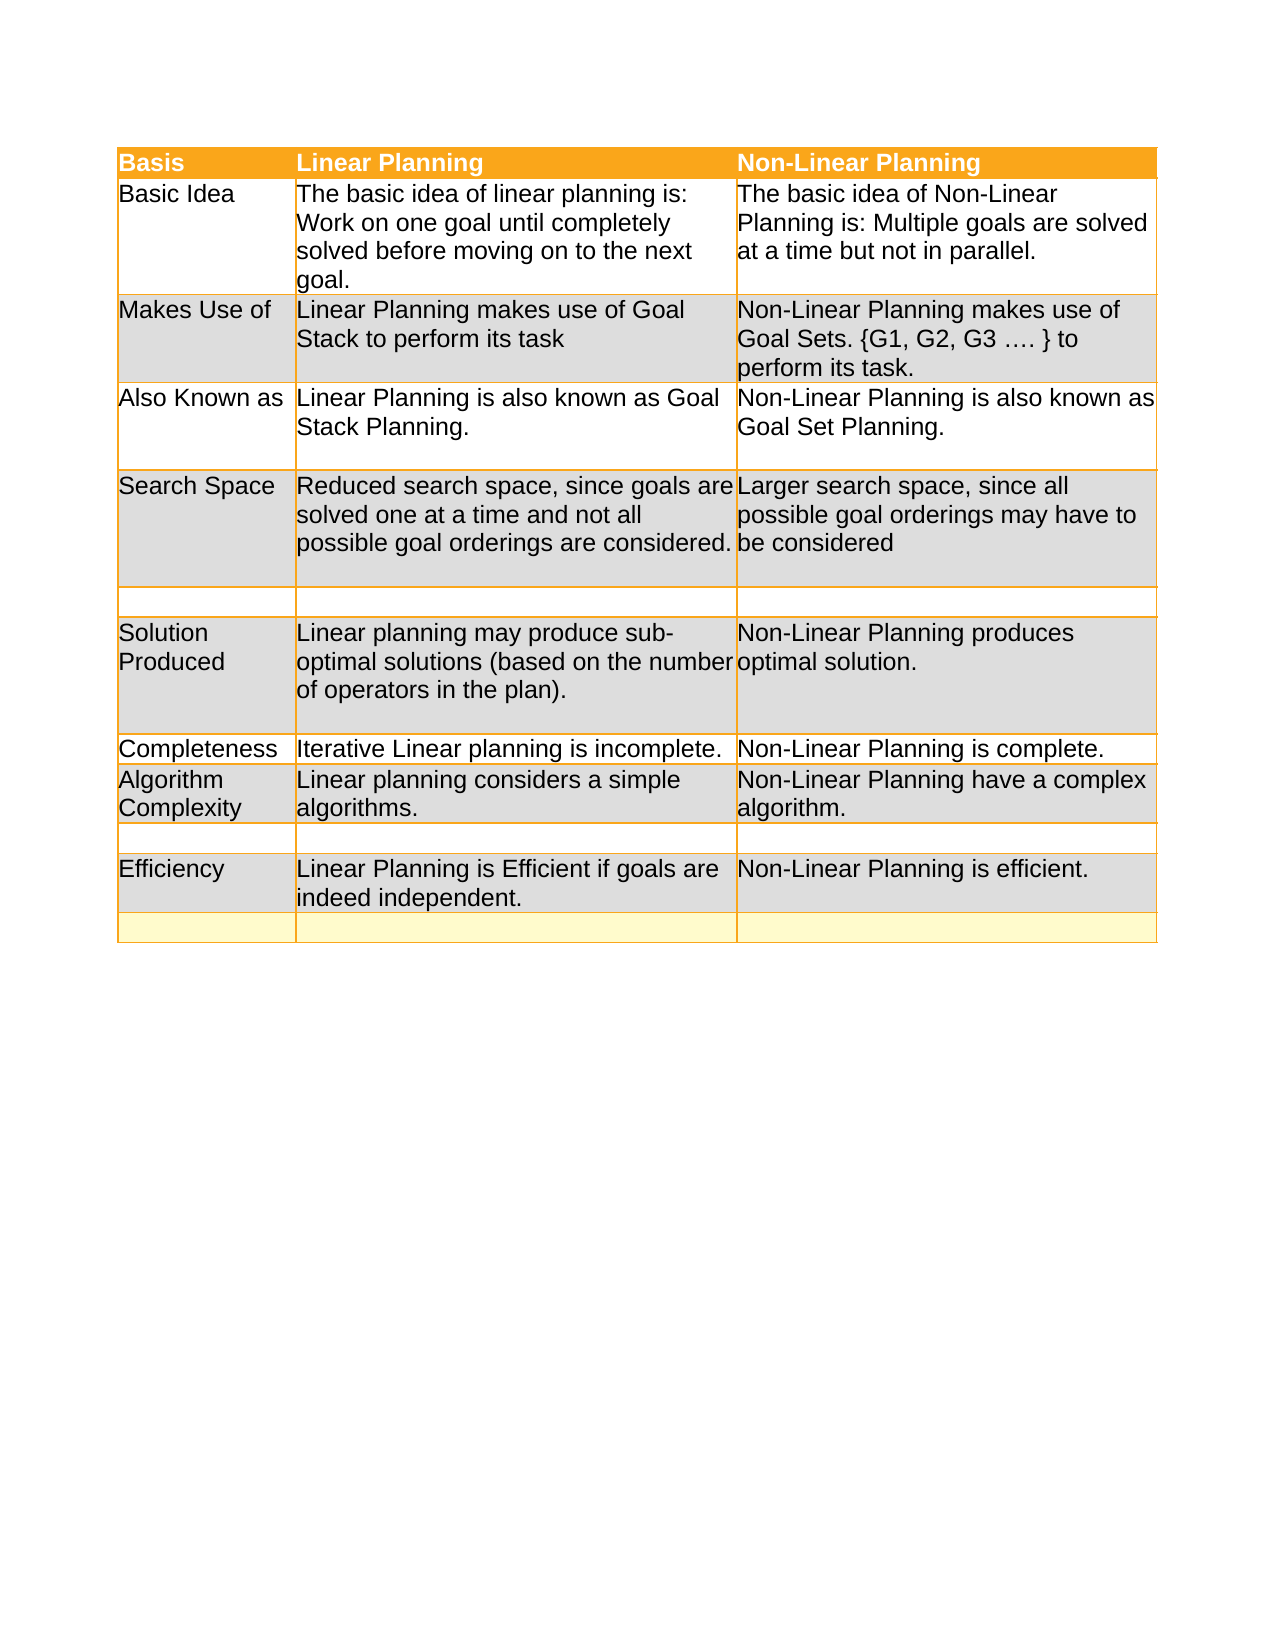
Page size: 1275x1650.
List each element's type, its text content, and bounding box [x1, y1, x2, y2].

table_cell Non-Linear Planning is complete. [738, 735, 1156, 763]
table_cell Non-Linear Planning produces optimal solution. [738, 618, 1156, 733]
table_cell Search Space [119, 471, 295, 586]
table_cell Reduced search space, since goals are solved one at a time and not all possible goal orderings are considered. [297, 471, 736, 586]
table_cell [119, 913, 295, 942]
table_cell Linear planning may produce sub-optimal solutions (based on the number of operators in the plan). [297, 618, 736, 733]
table_cell Linear Planning is Efficient if goals are indeed independent. [297, 854, 736, 912]
table_cell Solution Produced [119, 618, 295, 733]
table_cell Also Known as [119, 383, 295, 469]
table_cell Non-Linear Planning makes use of Goal Sets. {G1, G2, G3 …. } to perform its task. [738, 295, 1156, 382]
table_cell The basic idea of linear planning is: Work on one goal until completely solved before moving on to the next goal. [297, 179, 736, 294]
table_cell [119, 824, 295, 852]
table_cell [297, 824, 736, 852]
table_cell Non-Linear Planning have a complex algorithm. [738, 765, 1156, 822]
table_cell [738, 588, 1156, 616]
table_cell [297, 913, 736, 942]
table_header Linear Planning [297, 148, 736, 177]
table_cell Efficiency [119, 854, 295, 912]
table_cell Larger search space, since all possible goal orderings may have to be considered [738, 471, 1156, 586]
table_cell [738, 824, 1156, 852]
table_header Non-Linear Planning [738, 148, 1156, 177]
table_cell Makes Use of [119, 295, 295, 382]
table_cell Basic Idea [119, 179, 295, 294]
table_cell Iterative Linear planning is incomplete. [297, 735, 736, 763]
table_cell [119, 588, 295, 616]
table_cell Completeness [119, 735, 295, 763]
table_header Basis [119, 148, 295, 177]
table_cell Non-Linear Planning is efficient. [738, 854, 1156, 912]
table_cell [297, 588, 736, 616]
table_cell [738, 913, 1156, 942]
table_cell Non-Linear Planning is also known as Goal Set Planning. [738, 383, 1156, 469]
table_cell Linear Planning is also known as Goal Stack Planning. [297, 383, 736, 469]
table_cell Linear Planning makes use of Goal Stack to perform its task [297, 295, 736, 382]
table_cell Algorithm Complexity [119, 765, 295, 822]
table_cell Linear planning considers a simple algorithms. [297, 765, 736, 822]
table_cell The basic idea of Non-Linear Planning is: Multiple goals are solved at a time but not in parallel. [738, 179, 1156, 294]
